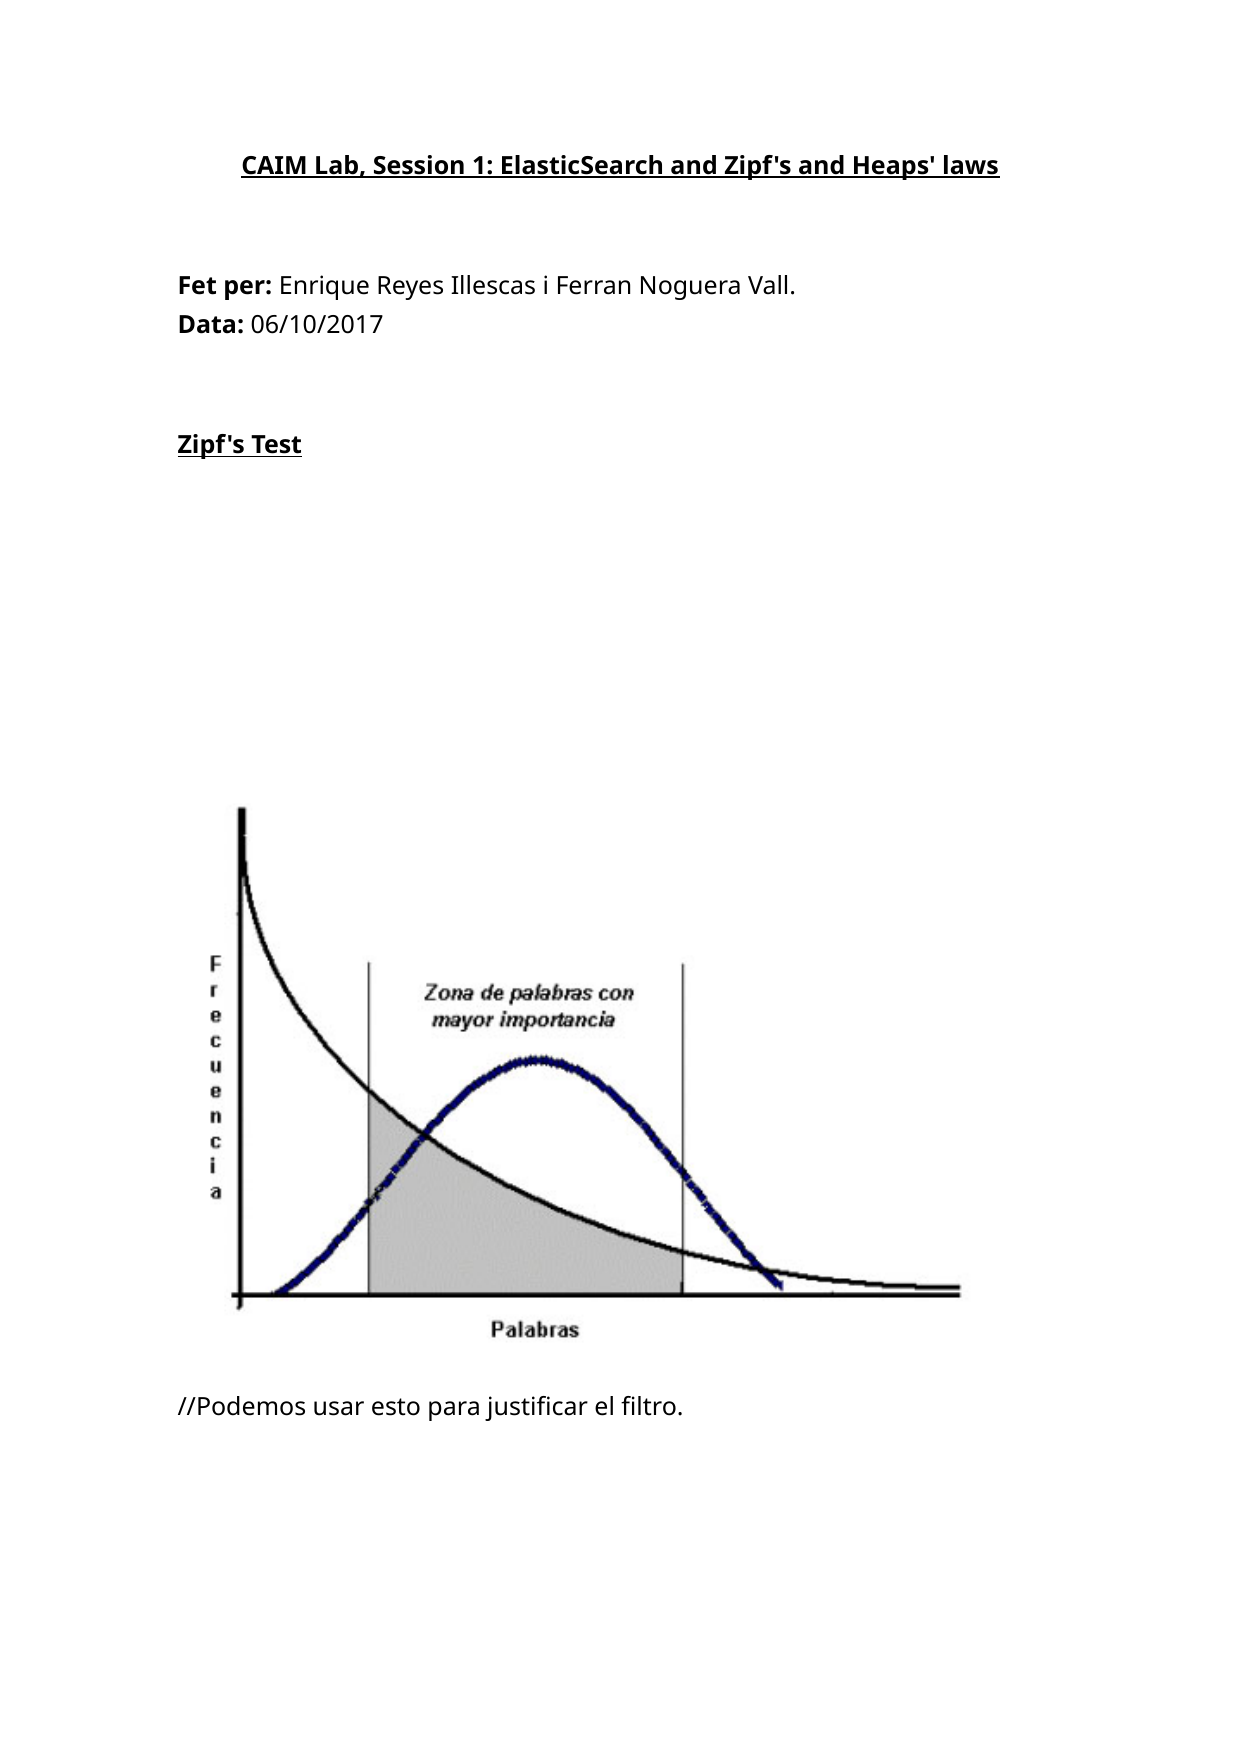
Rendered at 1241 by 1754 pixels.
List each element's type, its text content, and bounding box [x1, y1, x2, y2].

text //Podemos usar esto para justificar el filtro. [177, 1388, 1063, 1422]
picture [142, 790, 1029, 1367]
text Zipf's Test [177, 427, 1063, 461]
text CAIM Lab, Session 1: ElasticSearch and Zipf's and Heaps' laws [177, 148, 1063, 182]
text Fet per: Enrique Reyes Illescas i Ferran Noguera Vall. Data: 06/10/2017 [177, 268, 1063, 341]
